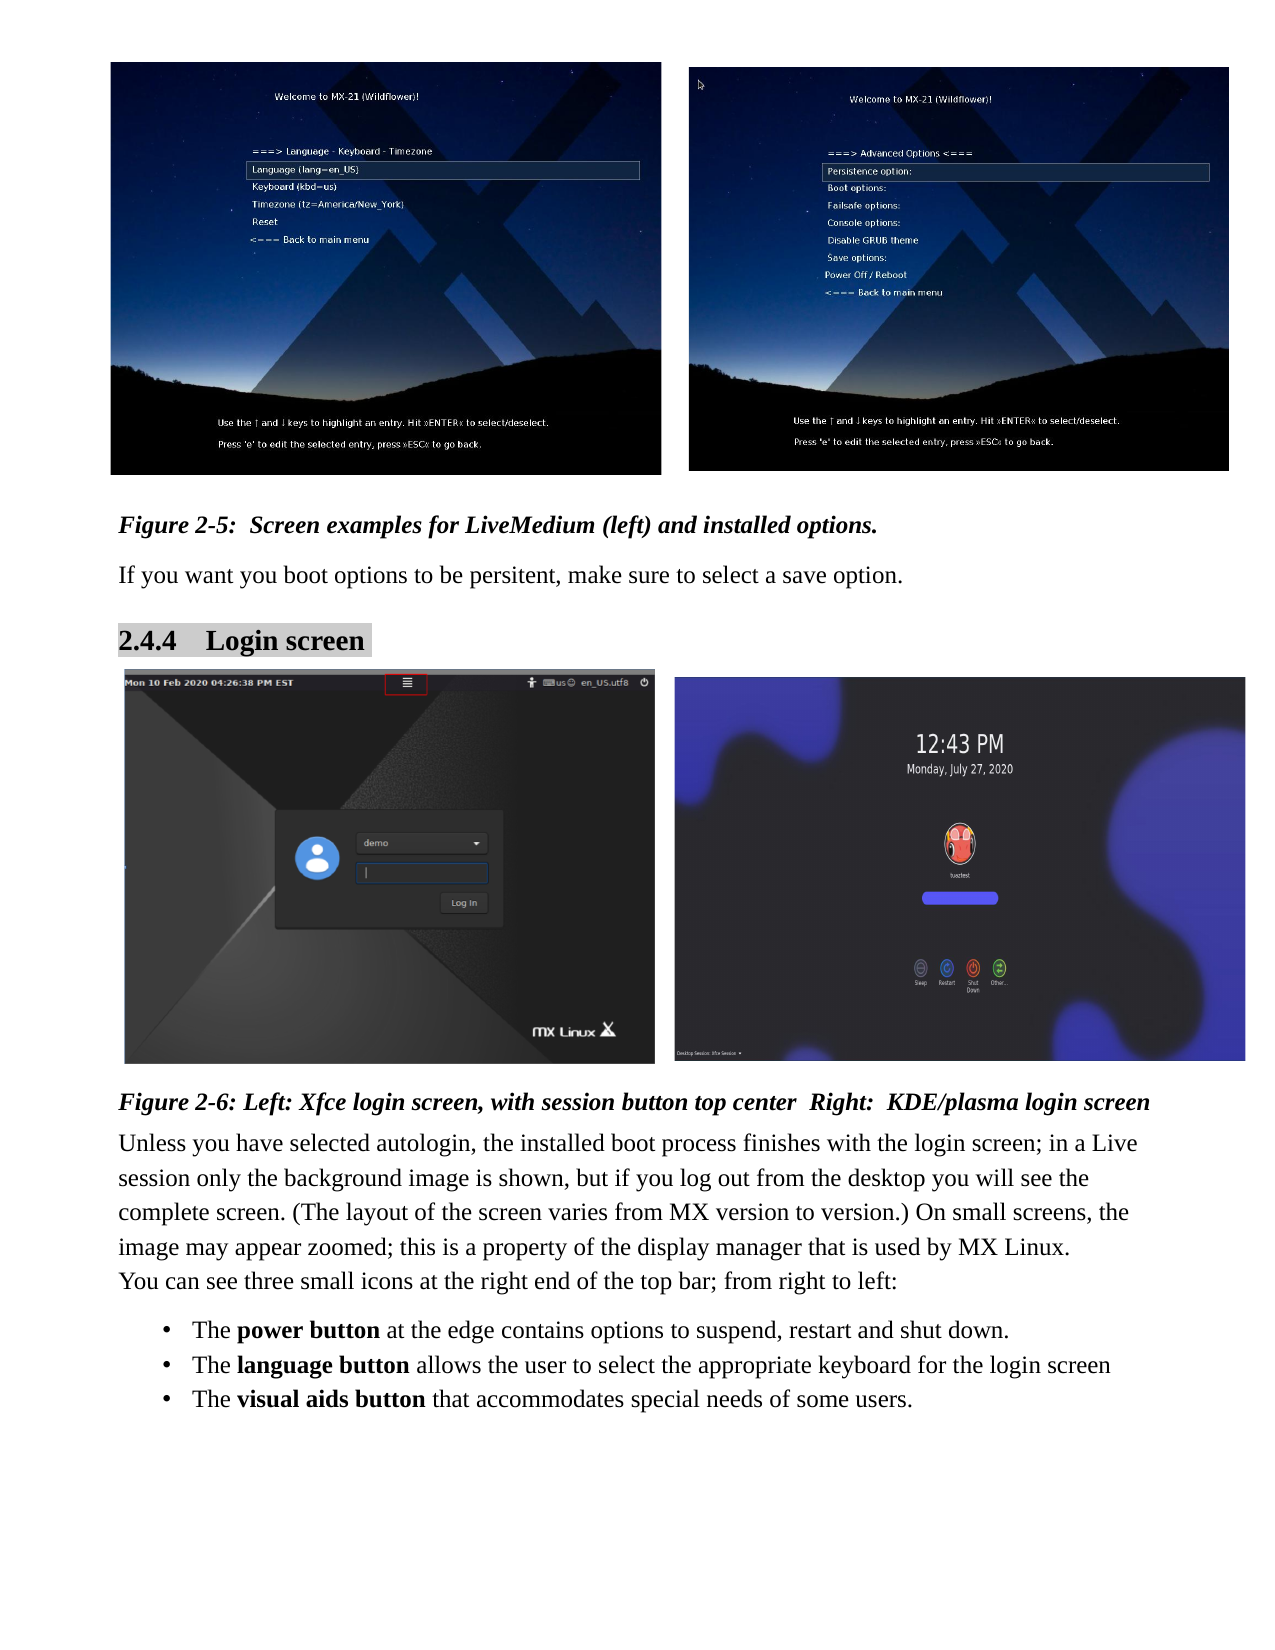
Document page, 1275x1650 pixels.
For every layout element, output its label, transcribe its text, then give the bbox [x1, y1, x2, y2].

text Unless you have selected autologin, the installed boot process finishes with the login screen; in a Live session only the background image is shown, but if you log out from the desktop you will see the complete screen. (The layout of the screen varies from MX version to version.) On small screens, the image may appear zoomed; this is a property of the display manager that is used by MX Linux. [118, 1128, 1157, 1261]
text If you want you boot options to be persitent, make sure to select a save option. [118, 560, 1157, 588]
list The power button at the edge contains options to suspend, restart and shut down. [162, 1315, 1157, 1344]
picture [124, 669, 655, 1064]
picture [674, 677, 1246, 1061]
text Figure 2-5: Screen examples for LiveMedium (left) and installed options. [118, 511, 1157, 539]
list The visual aids button that accommodates special needs of some users. [162, 1384, 1157, 1413]
list The language button allows the user to select the appropriate keyboard for the login screen [162, 1350, 1157, 1378]
text You can see three small icons at the right end of the top bar; from right to left: [118, 1266, 1157, 1295]
text Figure 2-6: Left: Xfce login screen, with session button top center Right: KDE/plasma login screen [118, 1087, 1157, 1116]
picture [110, 62, 662, 475]
subtitle 2.4.4 Login screen [372, 623, 1157, 657]
picture [688, 67, 1229, 471]
